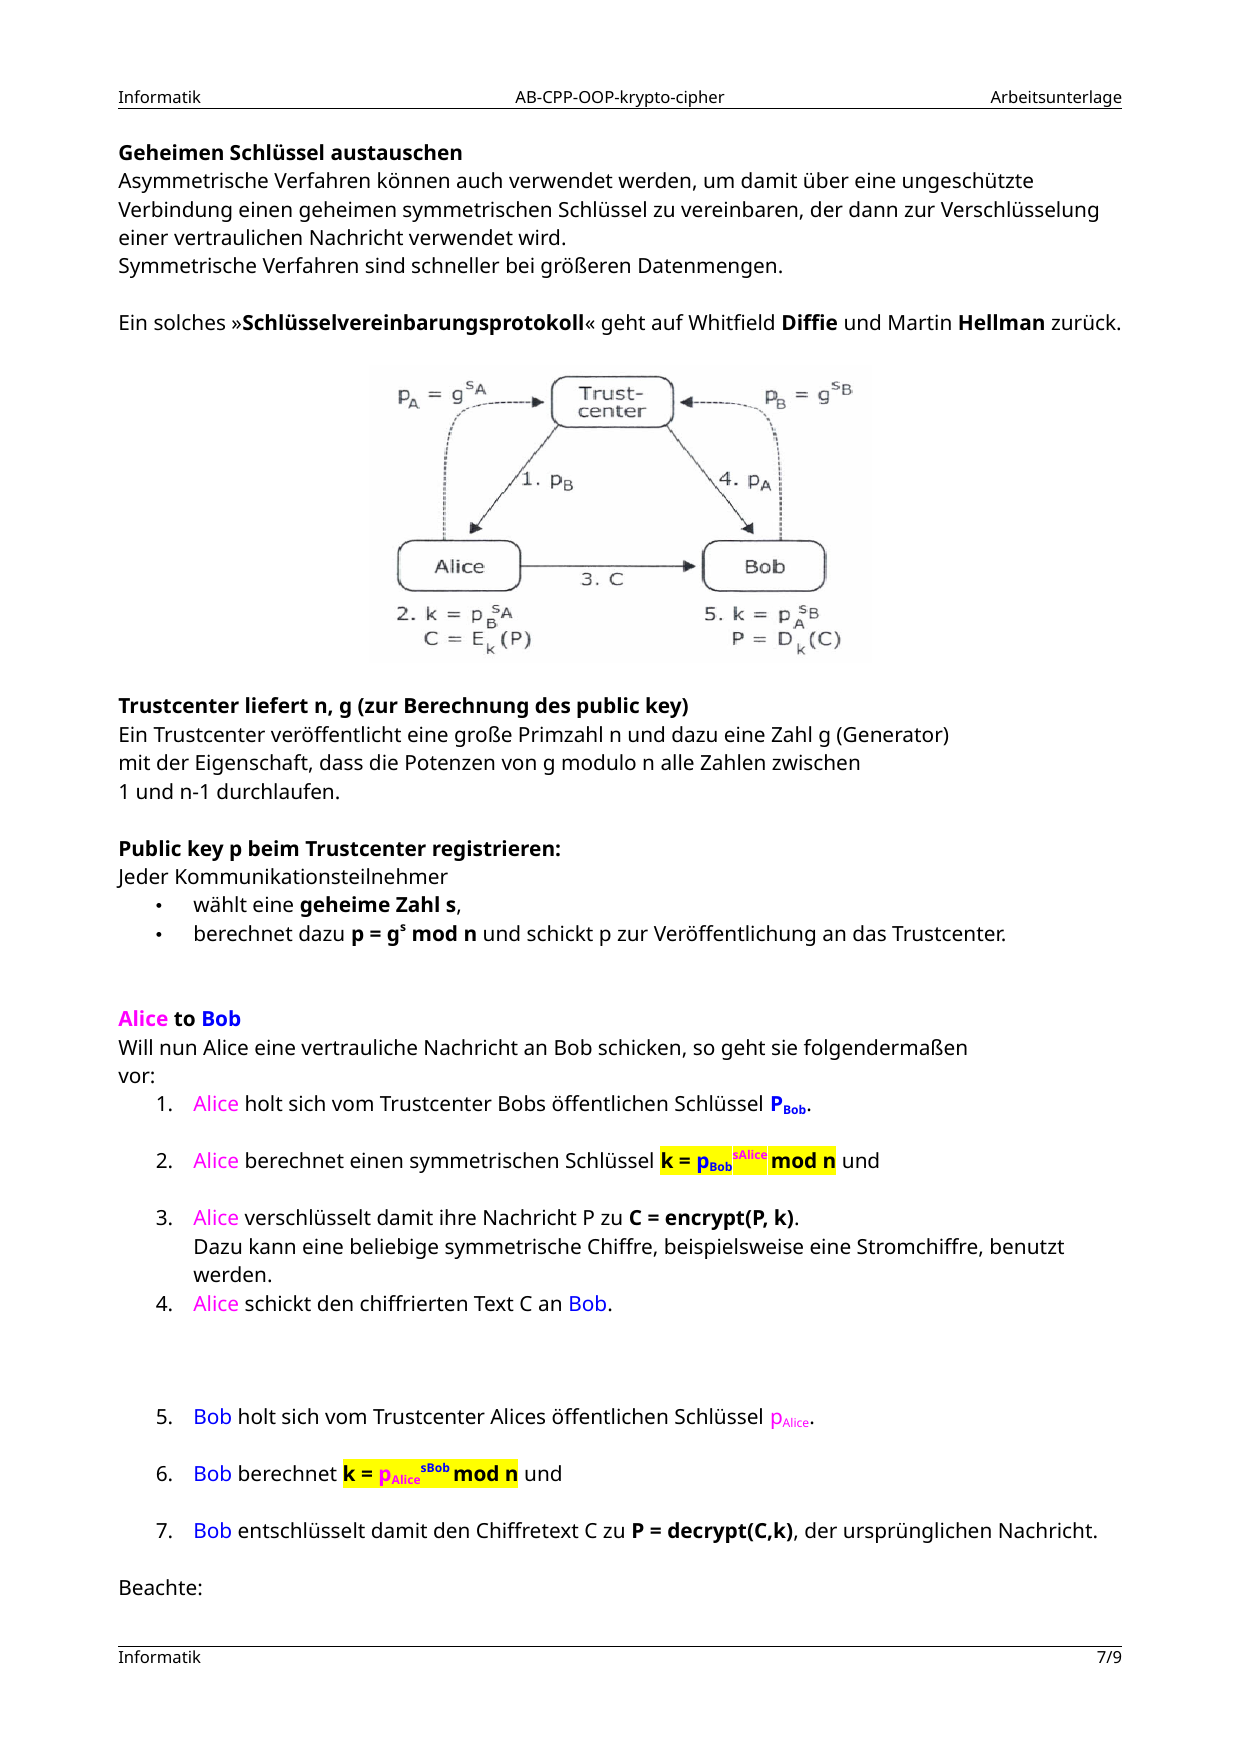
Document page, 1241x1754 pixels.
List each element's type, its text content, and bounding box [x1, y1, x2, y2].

text Ein solches »Schlüsselvereinbarungsprotokoll« geht auf Whitfield Diffie und Martin Hellman zurück. [118, 308, 1122, 337]
list Alice schickt den chiffrierten Text C an Bob. [156, 1289, 1122, 1402]
text Ein Trustcenter veröffentlicht eine große Primzahl n und dazu eine Zahl g (Generator) [118, 720, 1122, 748]
text Symmetrische Verfahren sind schneller bei größeren Datenmengen. [118, 252, 1122, 280]
text vor: [118, 1061, 1122, 1089]
list Alice verschlüsselt damit ihre Nachricht P zu C = encrypt(P, k). Dazu kann eine beliebige symmetrische Chiffre, beispielsweise eine Stromchiffre, benutzt werden. [156, 1203, 1122, 1289]
list Alice berechnet einen symmetrischen Schlüssel k = pBobsAlice mod n und [156, 1146, 1122, 1203]
text 1 und n-1 durchlaufen. [118, 777, 1122, 805]
text Will nun Alice eine vertrauliche Nachricht an Bob schicken, so geht sie folgendermaßen [118, 1033, 1122, 1061]
text Geheimen Schlüssel austauschen [118, 138, 1122, 166]
text Beachte: [118, 1573, 1122, 1601]
text mit der Eigenschaft, dass die Potenzen von g modulo n alle Zahlen zwischen [118, 748, 1122, 777]
text Asymmetrische Verfahren können auch verwendet werden, um damit über eine ungeschützte Verbindung einen geheimen symmetrischen Schlüssel zu vereinbaren, der dann zur Verschlüsselung einer vertraulichen Nachricht verwendet wird. [118, 166, 1122, 252]
list Bob entschlüsselt damit den Chiffretext C zu P = decrypt(C,k), der ursprünglichen Nachricht. [156, 1516, 1122, 1544]
picture [368, 365, 872, 663]
list Alice holt sich vom Trustcenter Bobs öffentlichen Schlüssel PBob. [156, 1089, 1122, 1146]
list wählt eine geheime Zahl s, [156, 891, 1122, 919]
list Bob berechnet k = pAlicesBob mod n und [156, 1459, 1122, 1516]
text Jeder Kommunikationsteilnehmer [118, 862, 1122, 891]
list Bob holt sich vom Trustcenter Alices öffentlichen Schlüssel pAlice. [156, 1402, 1122, 1459]
list berechnet dazu p = gs mod n und schickt p zur Veröffentlichung an das Trustcenter. [156, 919, 1122, 947]
text Public key p beim Trustcenter registrieren: [118, 834, 1122, 862]
text Trustcenter liefert n, g (zur Berechnung des public key) [118, 691, 1122, 720]
text Alice to Bob [118, 1004, 1122, 1033]
